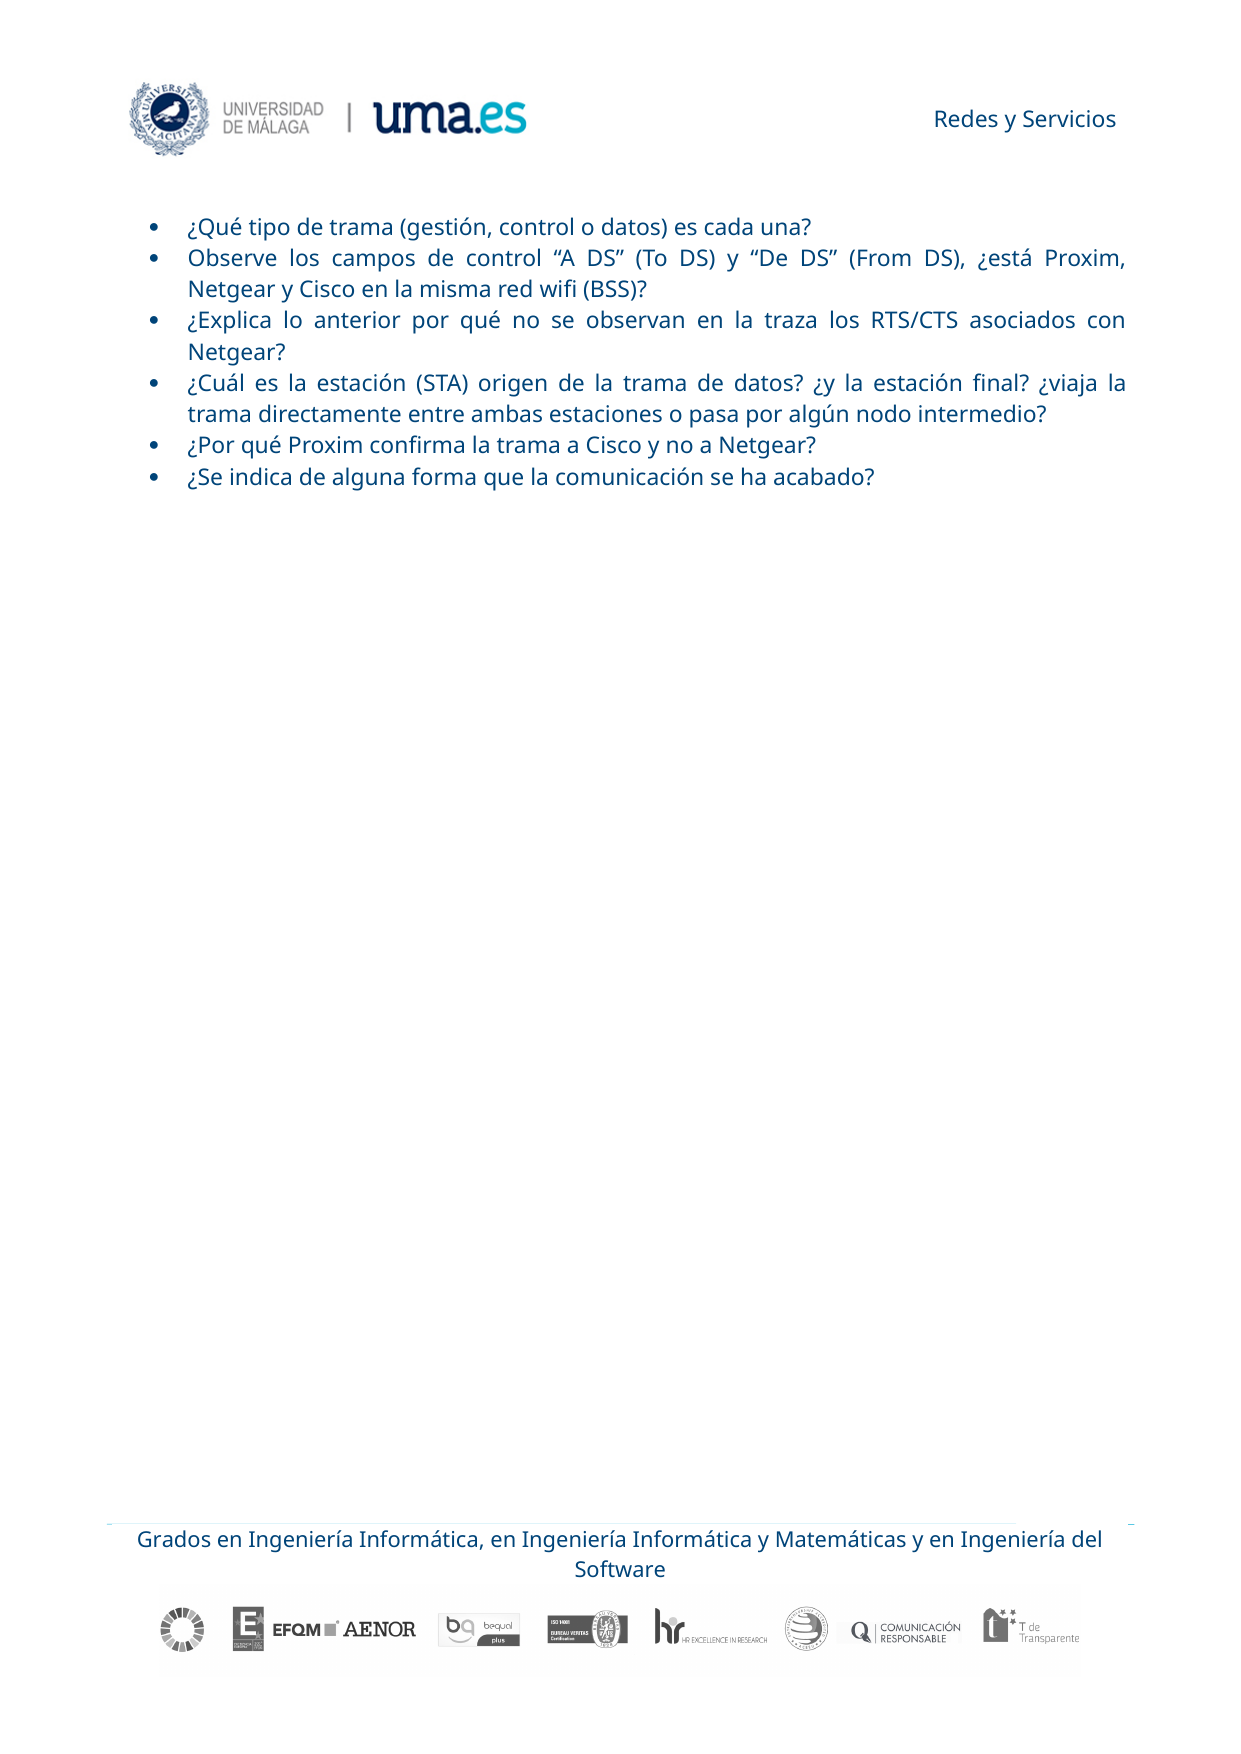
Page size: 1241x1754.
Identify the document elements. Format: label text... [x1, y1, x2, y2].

list ¿Explica lo anterior por qué no se observan en la traza los RTS/CTS asociados con Netgear? [150, 304, 1128, 367]
list ¿Qué tipo de trama (gestión, control o datos) es cada una? [150, 211, 1128, 242]
picture [127, 71, 530, 168]
list Observe los campos de control “A DS” (To DS) y “De DS” (From DS), ¿está Proxim, Netgear y Cisco en la misma red wifi (BSS)? [150, 242, 1128, 304]
list ¿Se indica de alguna forma que la comunicación se ha acabado? [150, 461, 1128, 492]
list ¿Cuál es la estación (STA) origen de la trama de datos? ¿y la estación final? ¿viaja la trama directamente entre ambas estaciones o pasa por algún nodo intermedio? [150, 367, 1128, 429]
picture [159, 1584, 1081, 1677]
list ¿Por qué Proxim confirma la trama a Cisco y no a Netgear? [150, 429, 1128, 461]
